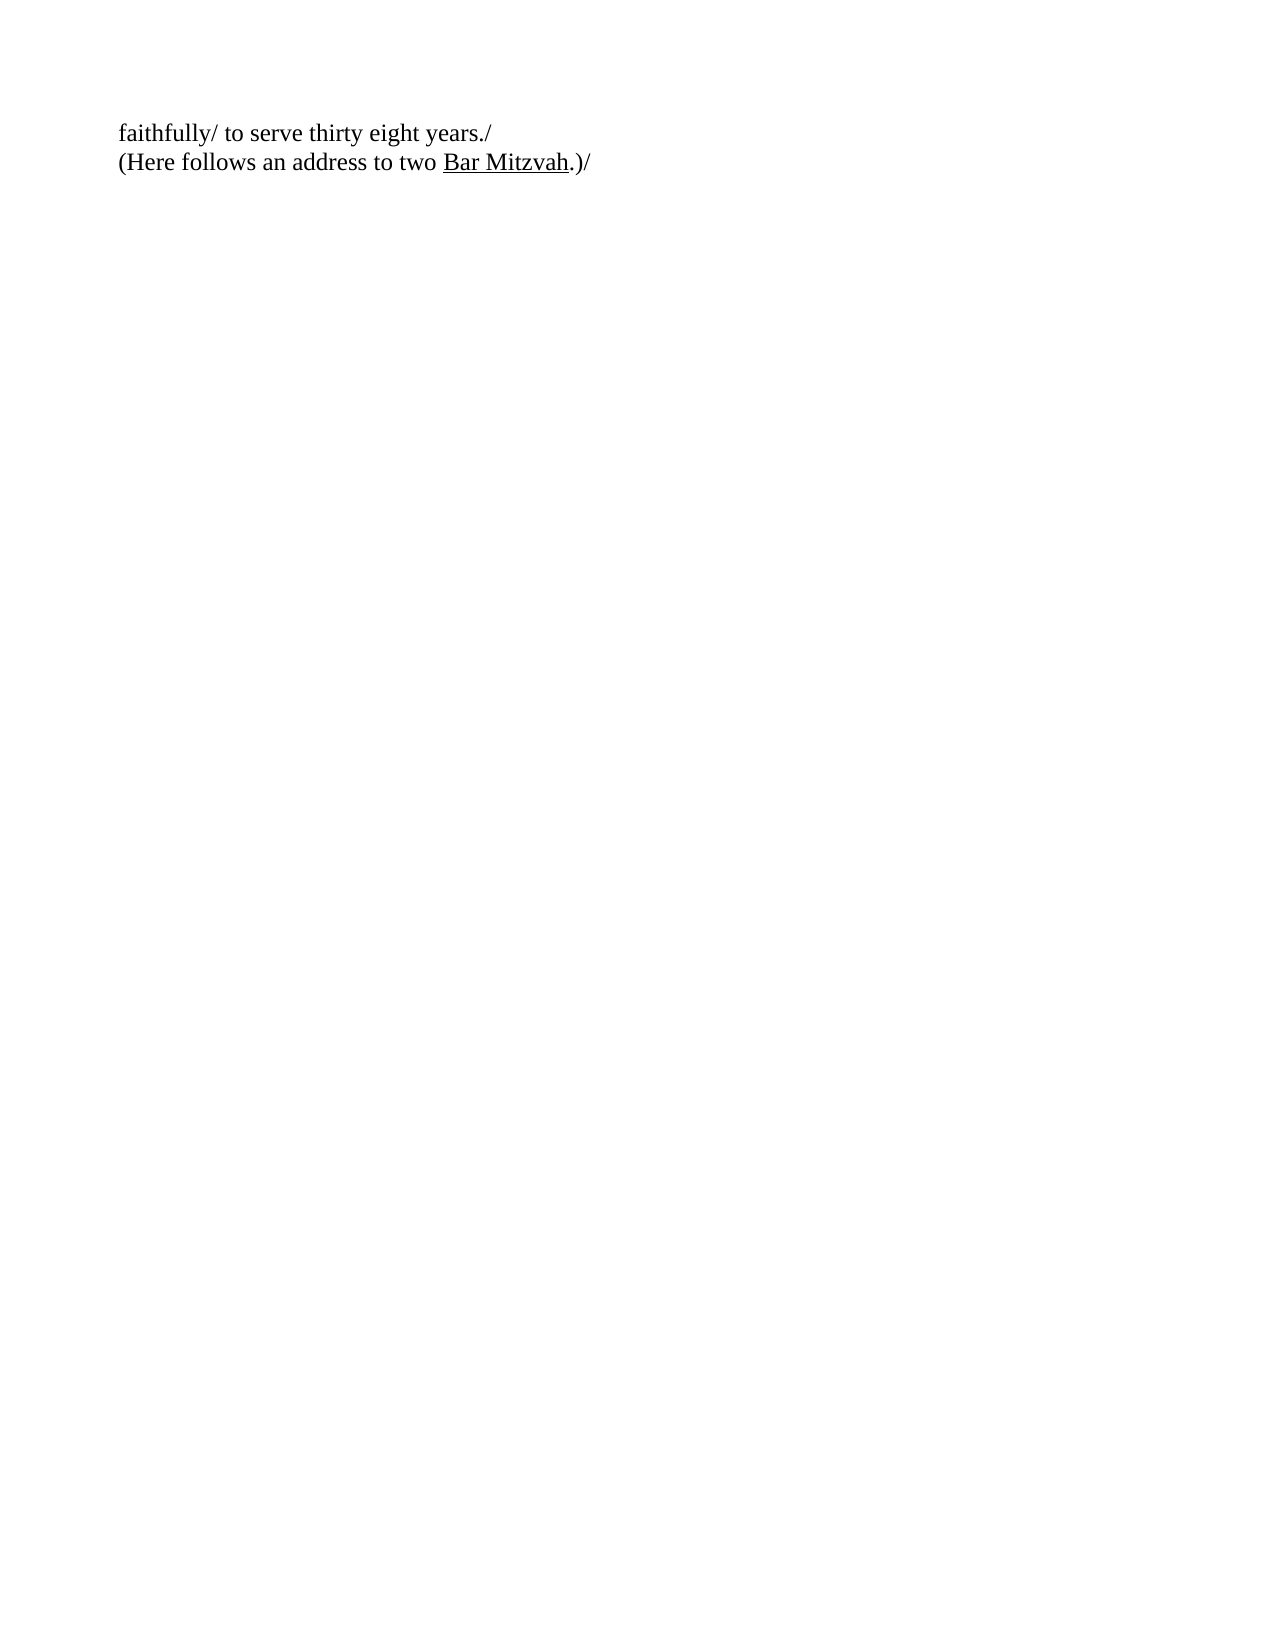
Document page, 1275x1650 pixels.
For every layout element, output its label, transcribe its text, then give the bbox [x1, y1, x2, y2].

text faithfully/ to serve thirty eight years./ [118, 118, 1157, 147]
text (Here follows an address to two Bar Mitzvah.)/ [118, 147, 1157, 176]
